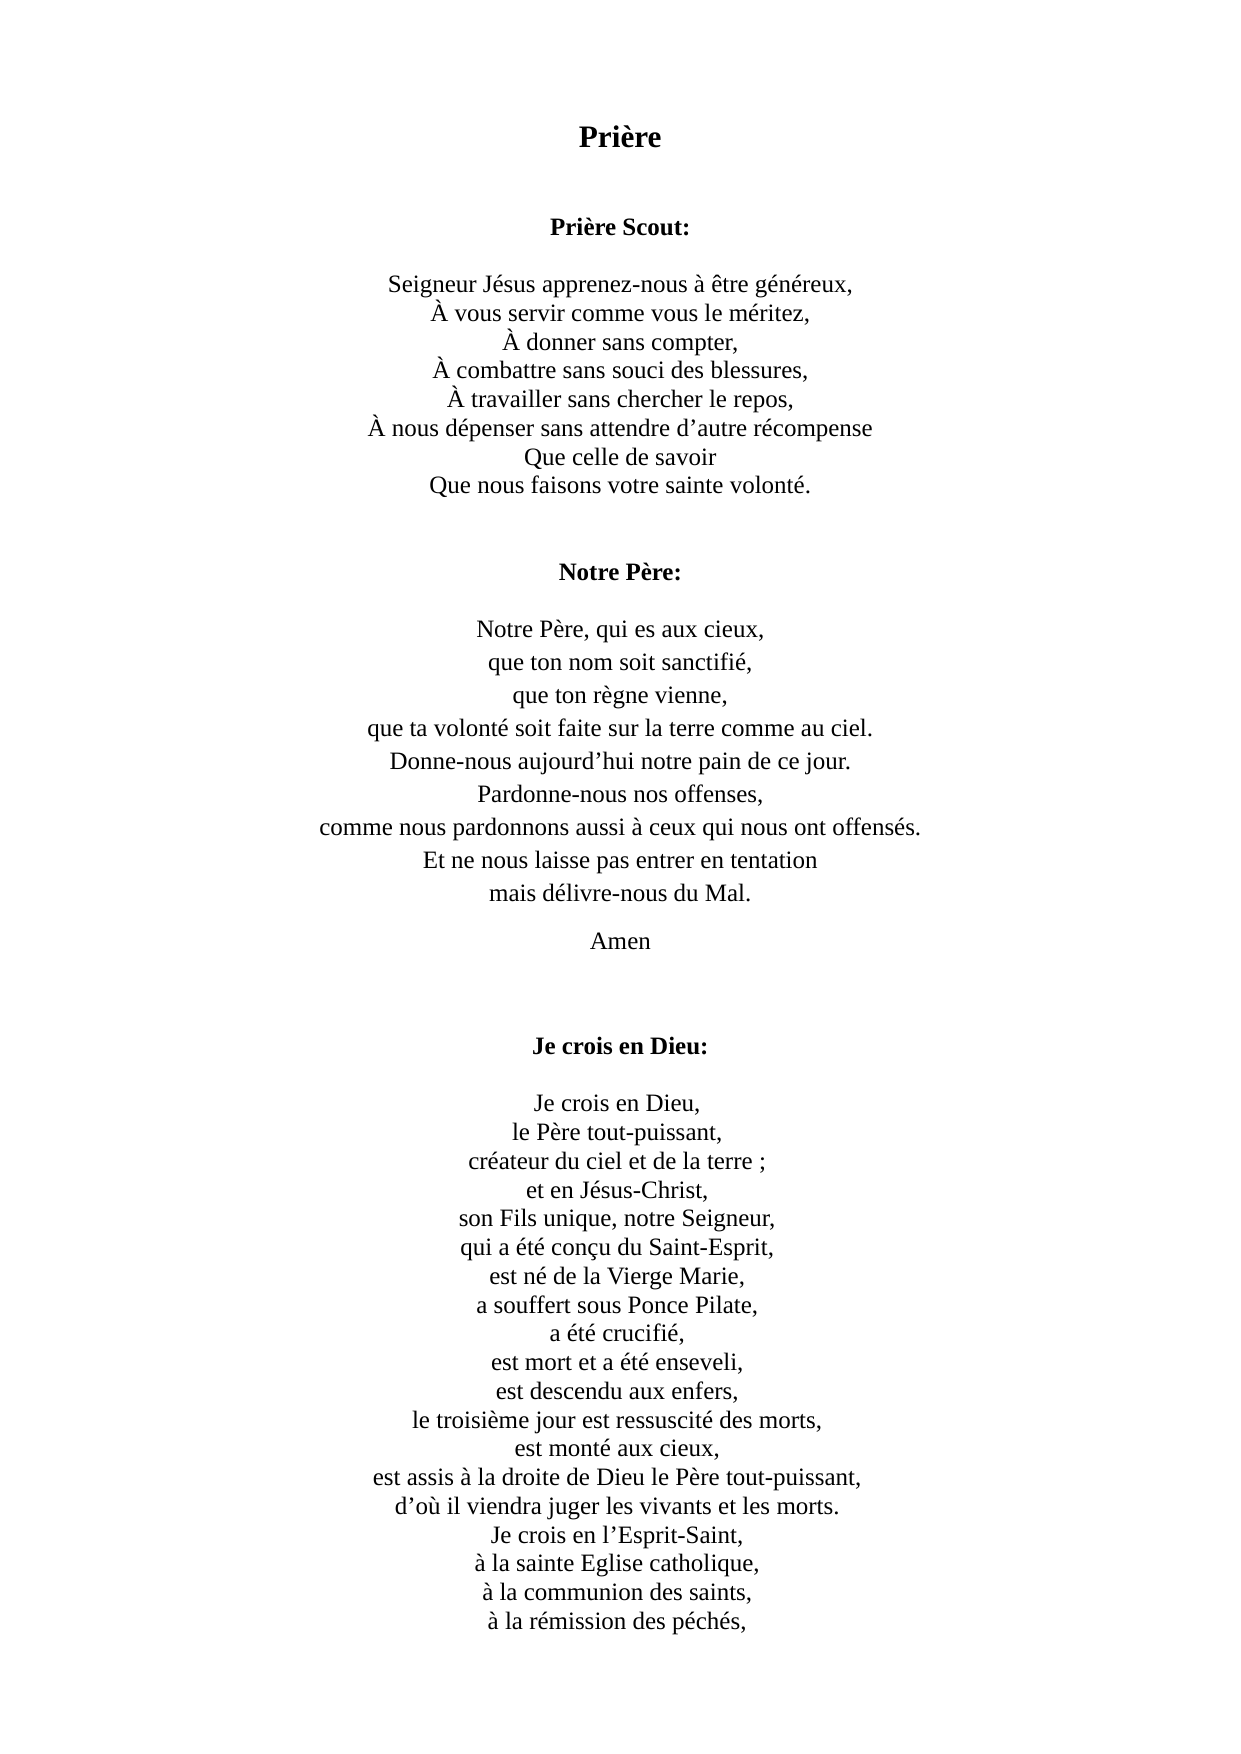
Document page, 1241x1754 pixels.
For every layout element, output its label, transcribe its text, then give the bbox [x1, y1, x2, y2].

text À nous dépenser sans attendre d’autre récompense [118, 413, 1122, 442]
text Seigneur Jésus apprenez-nous à être généreux, [118, 269, 1122, 298]
text Que celle de savoir [118, 442, 1122, 470]
text Notre Père: [118, 557, 1122, 585]
text Prière Scout: [118, 212, 1122, 240]
text À vous servir comme vous le méritez, [118, 298, 1122, 327]
text Que nous faisons votre sainte volonté. [118, 470, 1122, 499]
text Je crois en Dieu, le Père tout-puissant, créateur du ciel et de la terre ; et en Jésus-Christ, son Fils unique, notre Seigneur, qui a été conçu du Saint-Esprit, est né de la Vierge Marie, a souffert sous Ponce Pilate, a été crucifié, est mort et a été enseveli, est descendu aux enfers, le troisième jour est ressuscité des morts, est monté aux cieux, est assis à la droite de Dieu le Père tout-puissant, d’où il viendra juger les vivants et les morts. Je crois en l’Esprit-Saint, à la sainte Eglise catholique, à la communion des saints, à la rémission des péchés, [118, 1088, 1122, 1635]
text À travailler sans chercher le repos, [118, 384, 1122, 413]
text À combattre sans souci des blessures, [118, 355, 1122, 384]
text Prière [118, 118, 1122, 154]
text Amen [118, 926, 1122, 954]
text Je crois en Dieu: [118, 1031, 1122, 1060]
text À donner sans compter, [118, 327, 1122, 355]
text Notre Père, qui es aux cieux, que ton nom soit sanctifié, que ton règne vienne, que ta volonté soit faite sur la terre comme au ciel. Donne-nous aujourd’hui notre pain de ce jour. Pardonne-nous nos offenses, comme nous pardonnons aussi à ceux qui nous ont offensés. Et ne nous laisse pas entrer en tentation mais délivre-nous du Mal. [118, 614, 1122, 907]
